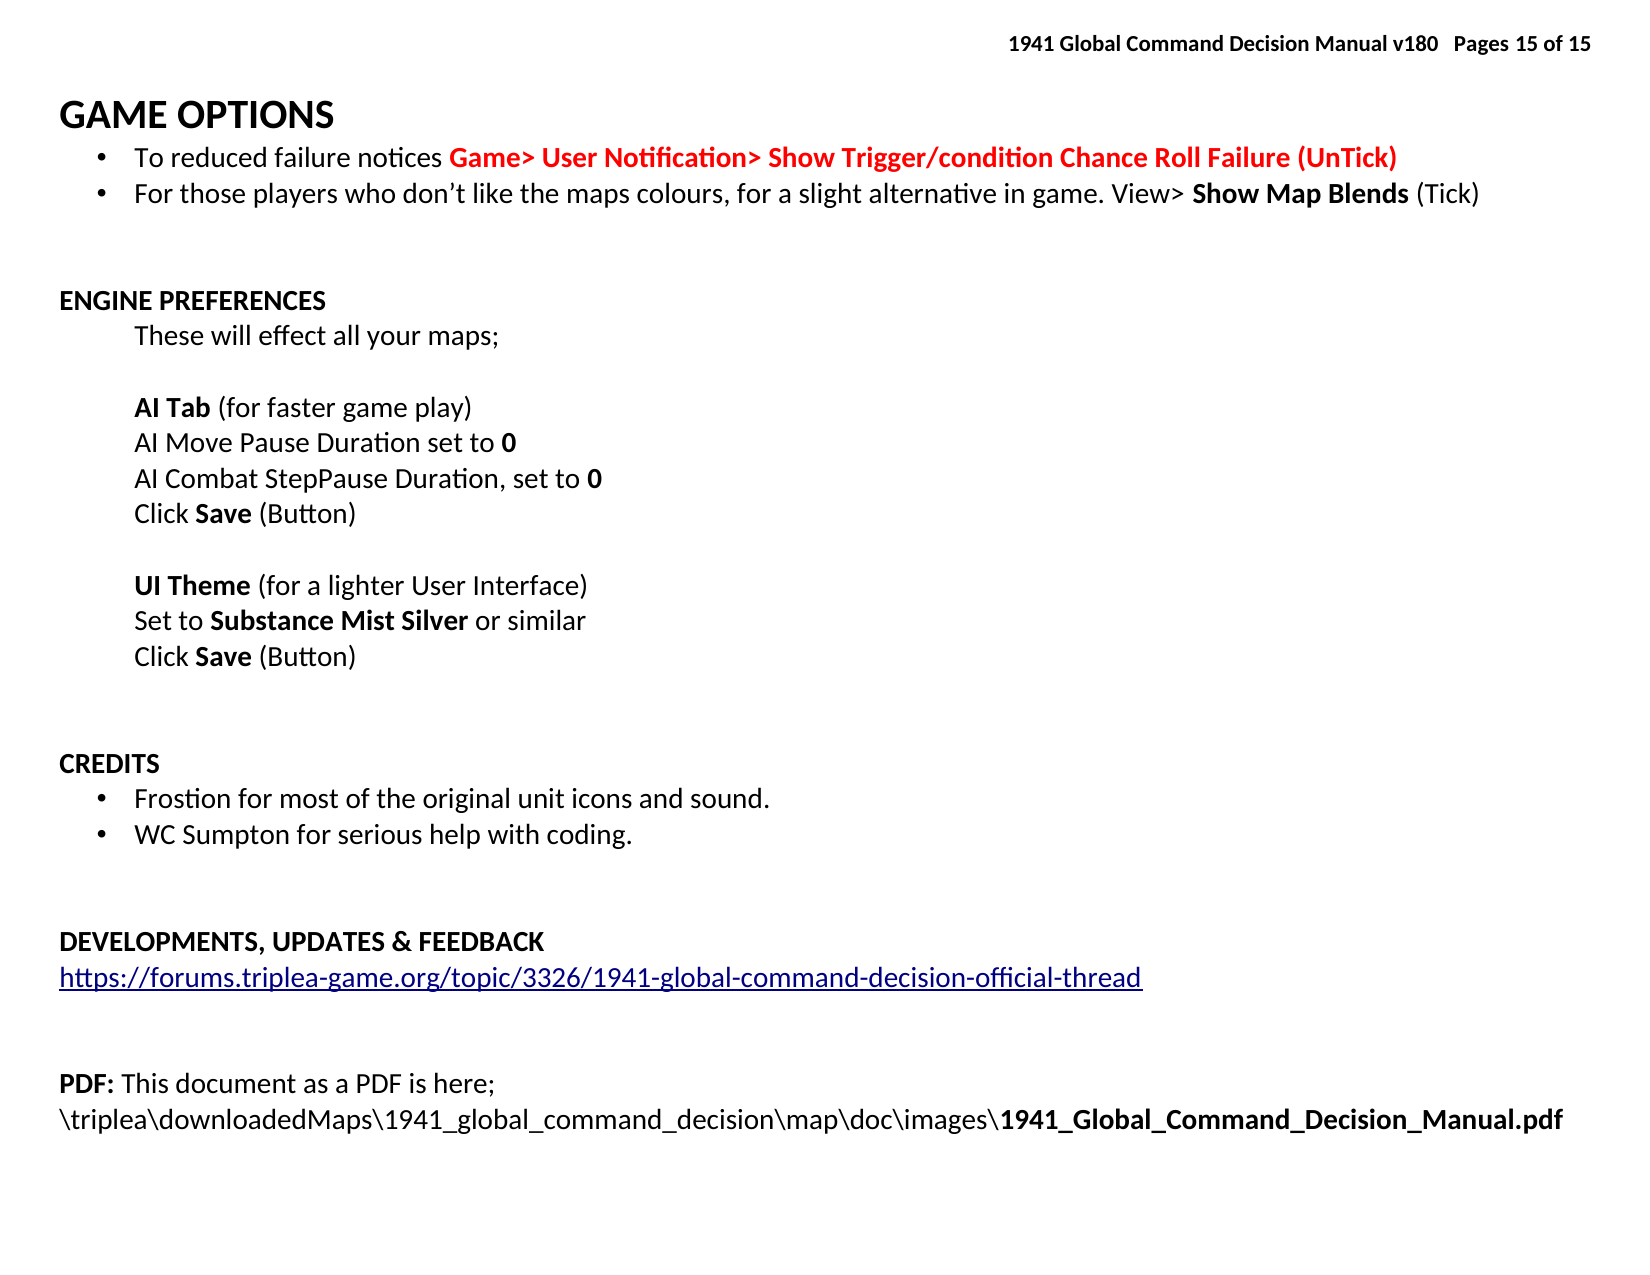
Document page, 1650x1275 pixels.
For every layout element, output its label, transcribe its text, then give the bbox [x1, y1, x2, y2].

list ENGINE PREFERENCES [59, 282, 1591, 317]
text Click Save (Button) [134, 638, 1591, 674]
text CREDITS [59, 745, 1591, 781]
text PDF: This document as a PDF is here; [59, 1066, 1591, 1101]
list Frostion for most of the original unit icons and sound. [97, 781, 1591, 816]
text AI Move Pause Duration set to 0 [134, 424, 1591, 460]
list To reduced failure notices Game> User Notification> Show Trigger/condition Chance Roll Failure (UnTick) [97, 139, 1591, 175]
text These will effect all your maps; [59, 317, 1591, 353]
text Set to Substance Mist Silver or similar [134, 602, 1591, 638]
text DEVELOPMENTS, UPDATES & FEEDBACK [59, 923, 1591, 959]
text AI Combat StepPause Duration, set to 0 [134, 460, 1591, 496]
text https://forums.triplea-game.org/topic/3326/1941-global-command-decision-official-thread [59, 959, 1591, 994]
list For those players who don’t like the maps colours, for a slight alternative in game. View> Show Map Blends (Tick) [97, 175, 1591, 211]
list WC Sumpton for serious help with coding. [97, 816, 1591, 852]
text AI Tab (for faster game play) [134, 389, 1591, 424]
text Click Save (Button) [134, 496, 1591, 531]
text \triplea\downloadedMaps\1941_global_command_decision\map\doc\images\1941_Global_Command_Decision_Manual.pdf [59, 1101, 1591, 1137]
text GAME OPTIONS [59, 88, 1591, 139]
text UI Theme (for a lighter User Interface) [134, 567, 1591, 602]
